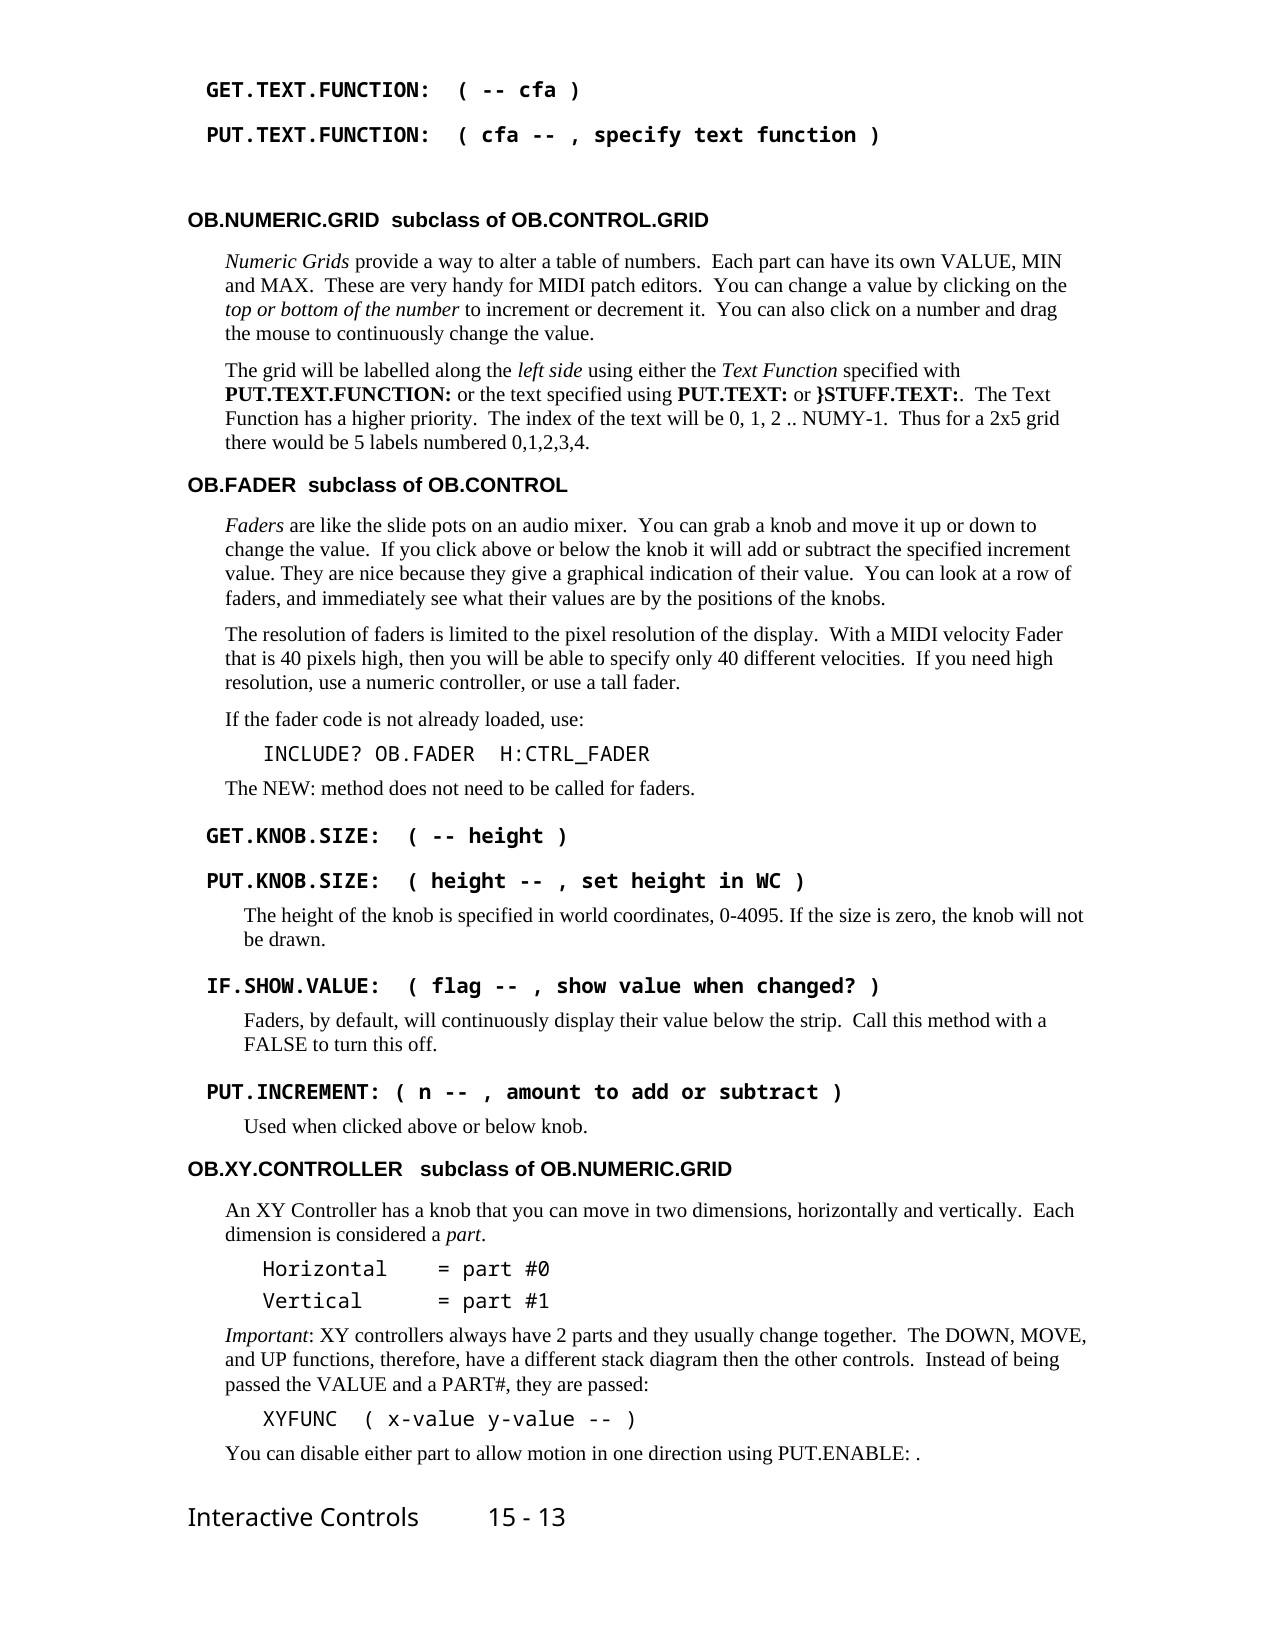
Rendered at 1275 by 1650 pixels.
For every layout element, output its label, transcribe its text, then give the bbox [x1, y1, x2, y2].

text Numeric Grids provide a way to alter a table of numbers. Each part can have its own VALUE, MIN and MAX. These are very handy for MIDI patch editors. You can change a value by clicking on the top or bottom of the number to increment or decrement it. You can also click on a number and drag the mouse to continuously change the value. [225, 249, 1087, 345]
text PUT.KNOB.SIZE: ( height -- , set height in WC ) [206, 866, 1162, 894]
text If the fader code is not already loaded, use: [225, 707, 1087, 731]
text The resolution of faders is limited to the pixel resolution of the display. With a MIDI velocity Fader that is 40 pixels high, then you will be able to specify only 40 different velocities. If you need high resolution, use a numeric controller, or use a tall fader. [225, 622, 1087, 694]
text GET.KNOB.SIZE: ( -- height ) [206, 821, 1162, 849]
text An XY Controller has a knob that you can move in two dimensions, horizontally and vertically. Each dimension is considered a part. [225, 1197, 1087, 1246]
text PUT.TEXT.FUNCTION: ( cfa -- , specify text function ) [206, 120, 1162, 148]
subtitle OB.NUMERIC.GRID subclass of OB.CONTROL.GRID [187, 208, 1087, 232]
text INCLUDE? OB.FADER H:CTRL_FADER [262, 739, 1087, 767]
text Faders, by default, will continuously display their value below the strip. Call this method with a FALSE to turn this off. [244, 1008, 1087, 1056]
text IF.SHOW.VALUE: ( flag -- , show value when changed? ) [206, 972, 1162, 1000]
text Used when clicked above or below knob. [244, 1114, 1087, 1138]
text The NEW: method does not need to be called for faders. [225, 776, 1087, 800]
text PUT.INCREMENT: ( n -- , amount to add or subtract ) [206, 1077, 1162, 1106]
text GET.TEXT.FUNCTION: ( -- cfa ) [206, 75, 1162, 103]
text The height of the knob is specified in world coordinates, 0-4095. If the size is zero, the knob will not be drawn. [244, 903, 1087, 951]
text You can disable either part to allow motion in one direction using PUT.ENABLE: . [225, 1441, 1087, 1465]
text Horizontal = part #0 [262, 1254, 1087, 1282]
text XYFUNC ( x-value y-value -- ) [262, 1404, 1087, 1432]
subtitle OB.FADER subclass of OB.CONTROL [187, 473, 1087, 497]
text Vertical = part #1 [262, 1287, 1087, 1315]
text Faders are like the slide pots on an audio mixer. You can grab a knob and move it up or down to change the value. If you click above or below the knob it will add or subtract the specified increment value. They are nice because they give a graphical indication of their value. You can look at a row of faders, and immediately see what their values are by the positions of the knobs. [225, 513, 1087, 609]
text The grid will be labelled along the left side using either the Text Function specified with PUT.TEXT.FUNCTION: or the text specified using PUT.TEXT: or }STUFF.TEXT:. The Text Function has a higher priority. The index of the text will be 0, 1, 2 .. NUMY-1. Thus for a 2x5 grid there would be 5 labels numbered 0,1,2,3,4. [225, 358, 1087, 454]
subtitle OB.XY.CONTROLLER subclass of OB.NUMERIC.GRID [187, 1157, 1087, 1181]
text Important: XY controllers always have 2 parts and they usually change together. The DOWN, MOVE, and UP functions, therefore, have a different stack diagram then the other controls. Instead of being passed the VALUE and a PART#, they are passed: [225, 1323, 1087, 1396]
